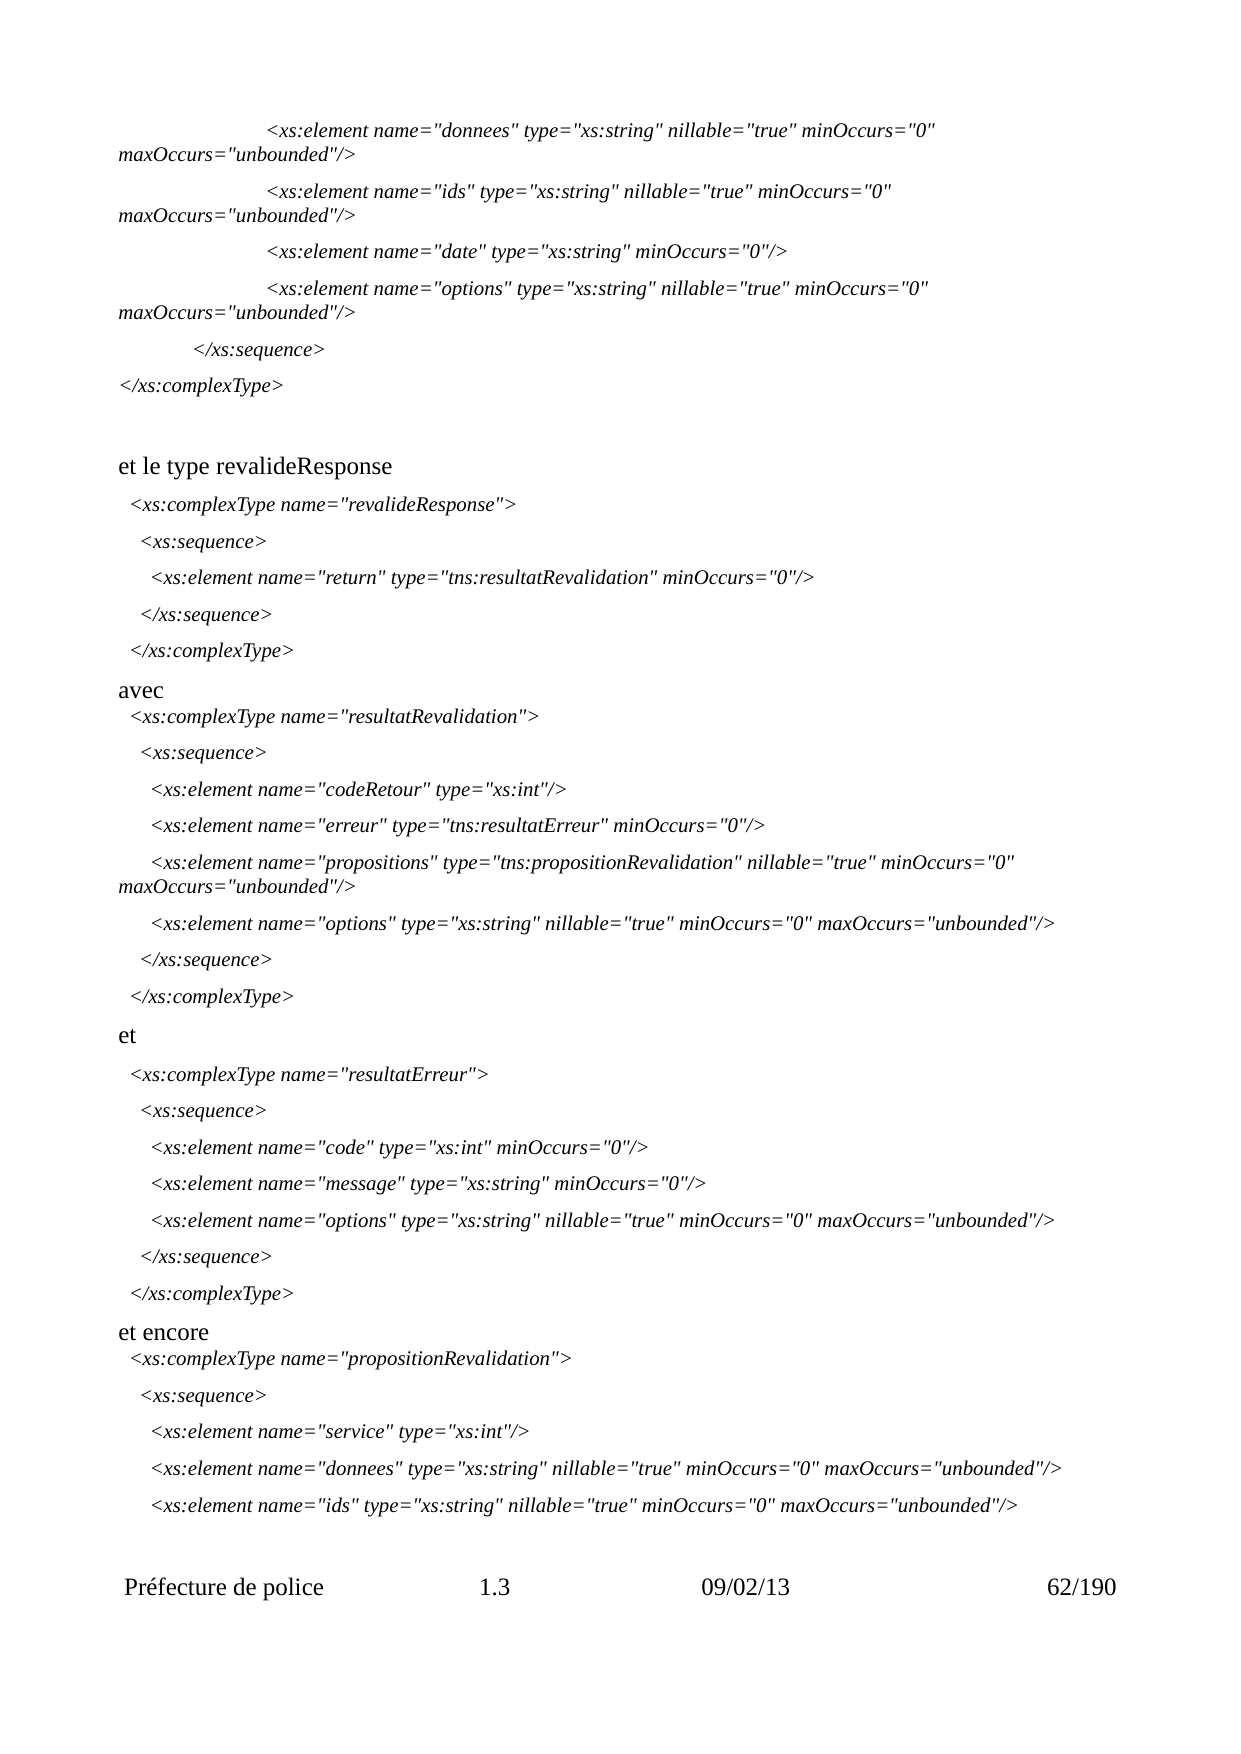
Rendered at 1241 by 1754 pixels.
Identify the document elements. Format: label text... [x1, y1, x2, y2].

text <xs:element name="codeRetour" type="xs:int"/> [118, 777, 1122, 801]
text <xs:complexType name="revalideResponse"> [118, 492, 1122, 516]
text </xs:complexType> [118, 373, 1122, 397]
text <xs:element name="message" type="xs:string" minOccurs="0"/> [118, 1171, 1122, 1195]
text <xs:element name="propositions" type="tns:propositionRevalidation" nillable="true" minOccurs="0" maxOccurs="unbounded"/> [118, 850, 1122, 898]
text </xs:sequence> [118, 337, 1122, 361]
text avec [118, 675, 1122, 704]
text </xs:complexType> [118, 984, 1122, 1008]
text et [118, 1020, 1122, 1049]
text <xs:element name="erreur" type="tns:resultatErreur" minOccurs="0"/> [118, 813, 1122, 837]
text <xs:sequence> [118, 529, 1122, 553]
text <xs:element name="options" type="xs:string" nillable="true" minOccurs="0" maxOccurs="unbounded"/> [118, 911, 1122, 935]
text </xs:sequence> [118, 1244, 1122, 1268]
text <xs:element name="return" type="tns:resultatRevalidation" minOccurs="0"/> [118, 565, 1122, 589]
text <xs:complexType name="resultatErreur"> [118, 1062, 1122, 1086]
text <xs:complexType name="resultatRevalidation"> [118, 704, 1122, 728]
text </xs:sequence> [118, 602, 1122, 626]
text <xs:element name="service" type="xs:int"/> [118, 1419, 1122, 1443]
text et encore [118, 1317, 1122, 1346]
text <xs:element name="options" type="xs:string" nillable="true" minOccurs="0" maxOccurs="unbounded"/> [118, 276, 1122, 324]
text <xs:element name="options" type="xs:string" nillable="true" minOccurs="0" maxOccurs="unbounded"/> [118, 1208, 1122, 1232]
text <xs:element name="donnees" type="xs:string" nillable="true" minOccurs="0" maxOccurs="unbounded"/> [118, 118, 1122, 166]
text et le type revalideResponse [118, 451, 1122, 480]
text <xs:sequence> [118, 740, 1122, 764]
text <xs:sequence> [118, 1098, 1122, 1122]
text </xs:complexType> [118, 1281, 1122, 1305]
text <xs:element name="ids" type="xs:string" nillable="true" minOccurs="0" maxOccurs="unbounded"/> [118, 179, 1122, 227]
text <xs:element name="donnees" type="xs:string" nillable="true" minOccurs="0" maxOccurs="unbounded"/> [118, 1456, 1122, 1480]
text <xs:element name="code" type="xs:int" minOccurs="0"/> [118, 1135, 1122, 1159]
text </xs:sequence> [118, 947, 1122, 971]
text <xs:element name="date" type="xs:string" minOccurs="0"/> [118, 239, 1122, 263]
text </xs:complexType> [118, 638, 1122, 662]
text <xs:element name="ids" type="xs:string" nillable="true" minOccurs="0" maxOccurs="unbounded"/> [118, 1492, 1122, 1517]
text <xs:sequence> [118, 1383, 1122, 1407]
text <xs:complexType name="propositionRevalidation"> [118, 1346, 1122, 1370]
